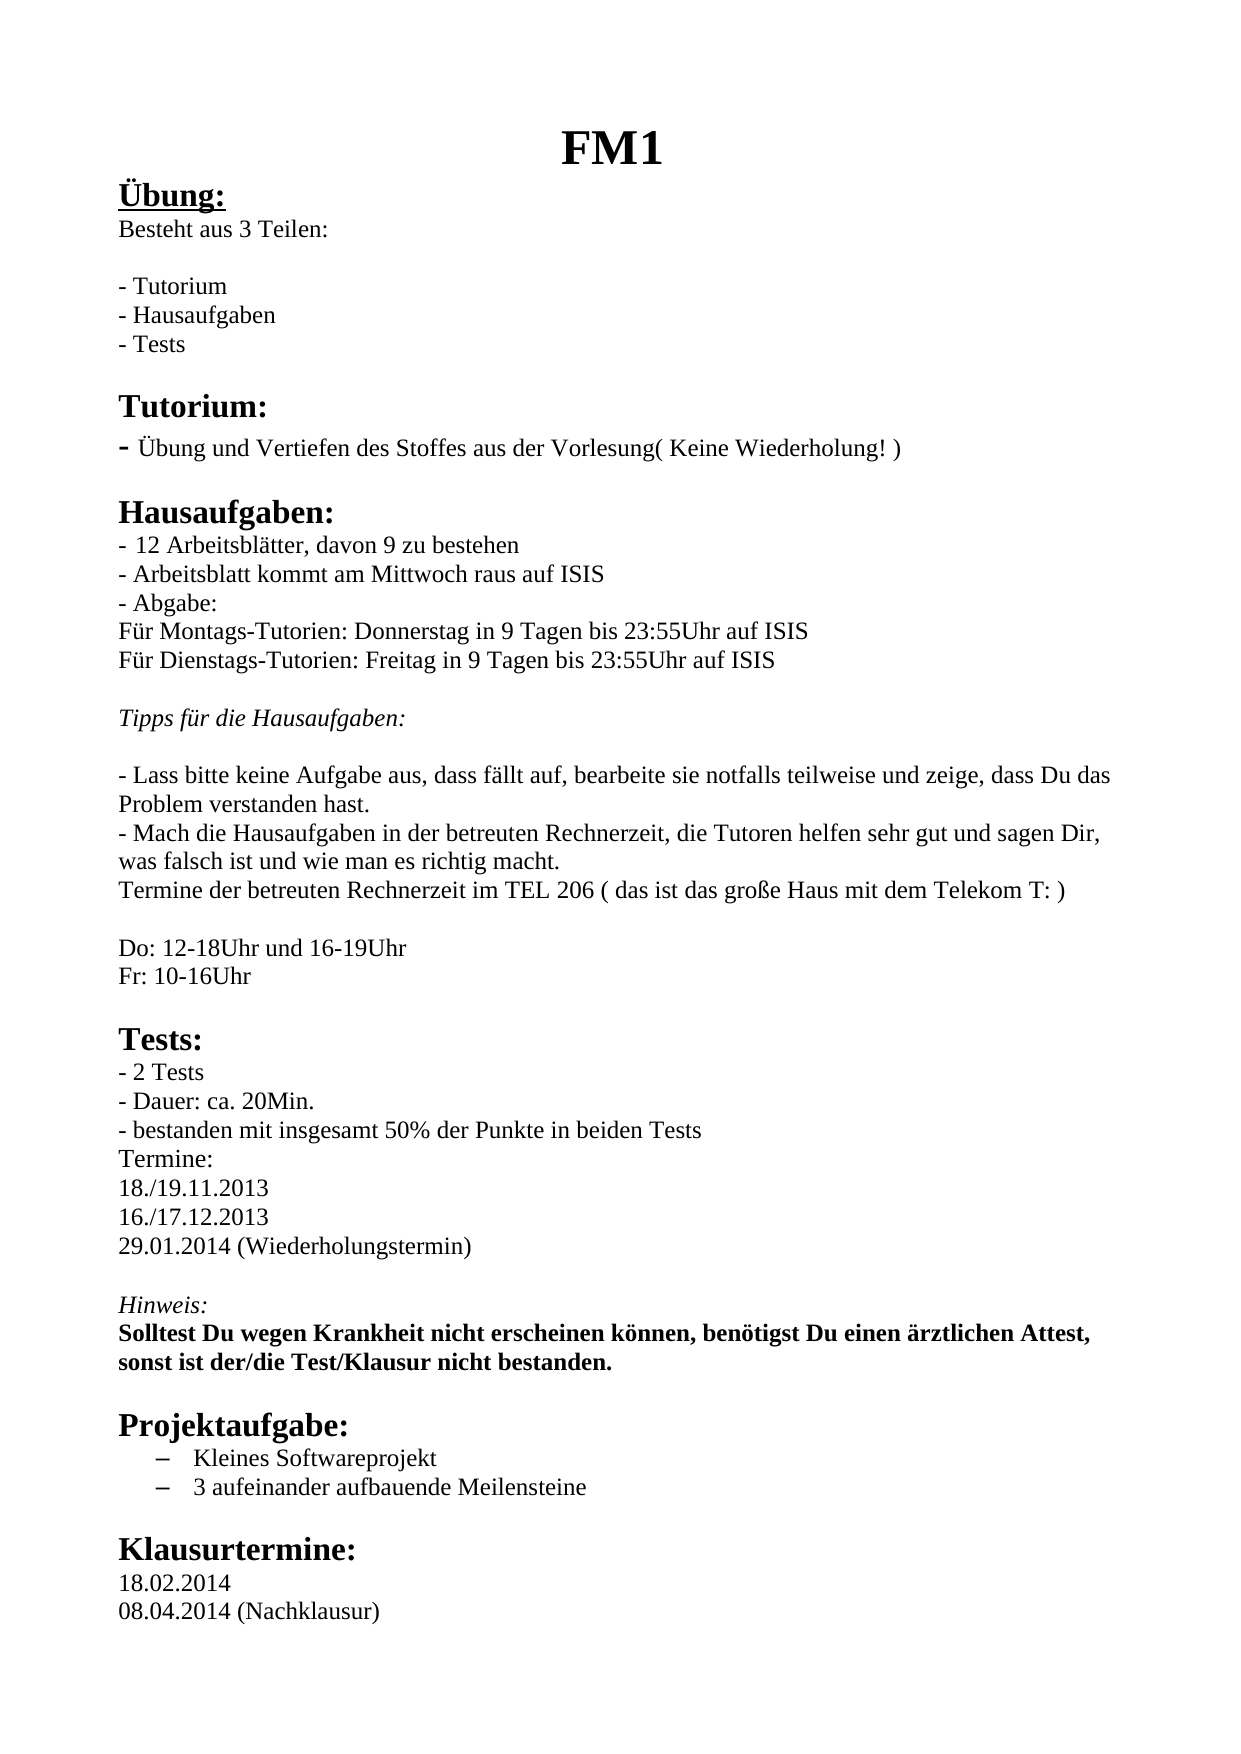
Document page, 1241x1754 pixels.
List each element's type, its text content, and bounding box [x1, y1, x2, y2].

text 16./17.12.2013 [118, 1202, 1122, 1231]
text Für Dienstags-Tutorien: Freitag in 9 Tagen bis 23:55Uhr auf ISIS [118, 645, 1122, 674]
text FM1 [118, 118, 1122, 176]
text Besteht aus 3 Teilen: [118, 214, 1122, 243]
text Tipps für die Hausaufgaben: [118, 703, 1122, 731]
text - 2 Tests [118, 1057, 1122, 1086]
text Termine: [118, 1143, 1122, 1173]
text - Dauer: ca. 20Min. [118, 1086, 1122, 1115]
text - Tutorium [118, 271, 1122, 300]
text - Hausaufgaben [118, 300, 1122, 329]
text Solltest Du wegen Krankheit nicht erscheinen können, benötigst Du einen ärztlichen Attest, sonst ist der/die Test/Klausur nicht bestanden. [118, 1318, 1122, 1376]
text - Übung und Vertiefen des Stoffes aus der Vorlesung( Keine Wiederholung! ) [118, 425, 1122, 463]
text Für Montags-Tutorien: Donnerstag in 9 Tagen bis 23:55Uhr auf ISIS [118, 616, 1122, 645]
text 08.04.2014 (Nachklausur) [118, 1596, 1122, 1625]
list Kleines Softwareprojekt [156, 1443, 1122, 1472]
list 3 aufeinander aufbauende Meilensteine [156, 1472, 1122, 1501]
text Tutorium: [118, 386, 1122, 425]
text Übung: [118, 176, 1122, 214]
text Fr: 10-16Uhr [118, 961, 1122, 990]
text 18./19.11.2013 [118, 1173, 1122, 1202]
text - Mach die Hausaufgaben in der betreuten Rechnerzeit, die Tutoren helfen sehr gut und sagen Dir, was falsch ist und wie man es richtig macht. [118, 818, 1122, 875]
text Hinweis: [118, 1290, 1122, 1318]
text - bestanden mit insgesamt 50% der Punkte in beiden Tests [118, 1115, 1122, 1143]
text Termine der betreuten Rechnerzeit im TEL 206 ( das ist das große Haus mit dem Telekom T: ) [118, 875, 1122, 904]
text 29.01.2014 (Wiederholungstermin) [118, 1231, 1122, 1260]
text - Abgabe: [118, 588, 1122, 616]
text 18.02.2014 [118, 1568, 1122, 1596]
text Hausaufgaben: [118, 492, 1122, 530]
text Tests: [118, 1019, 1122, 1057]
text Klausurtermine: [118, 1529, 1122, 1568]
text Projektaufgabe: [118, 1405, 1122, 1443]
text - Arbeitsblatt kommt am Mittwoch raus auf ISIS [118, 559, 1122, 588]
text - 12 Arbeitsblätter, davon 9 zu bestehen [118, 530, 1122, 559]
text - Lass bitte keine Aufgabe aus, dass fällt auf, bearbeite sie notfalls teilweise und zeige, dass Du das Problem verstanden hast. [118, 760, 1122, 818]
text - Tests [118, 329, 1122, 358]
text Do: 12-18Uhr und 16-19Uhr [118, 933, 1122, 961]
